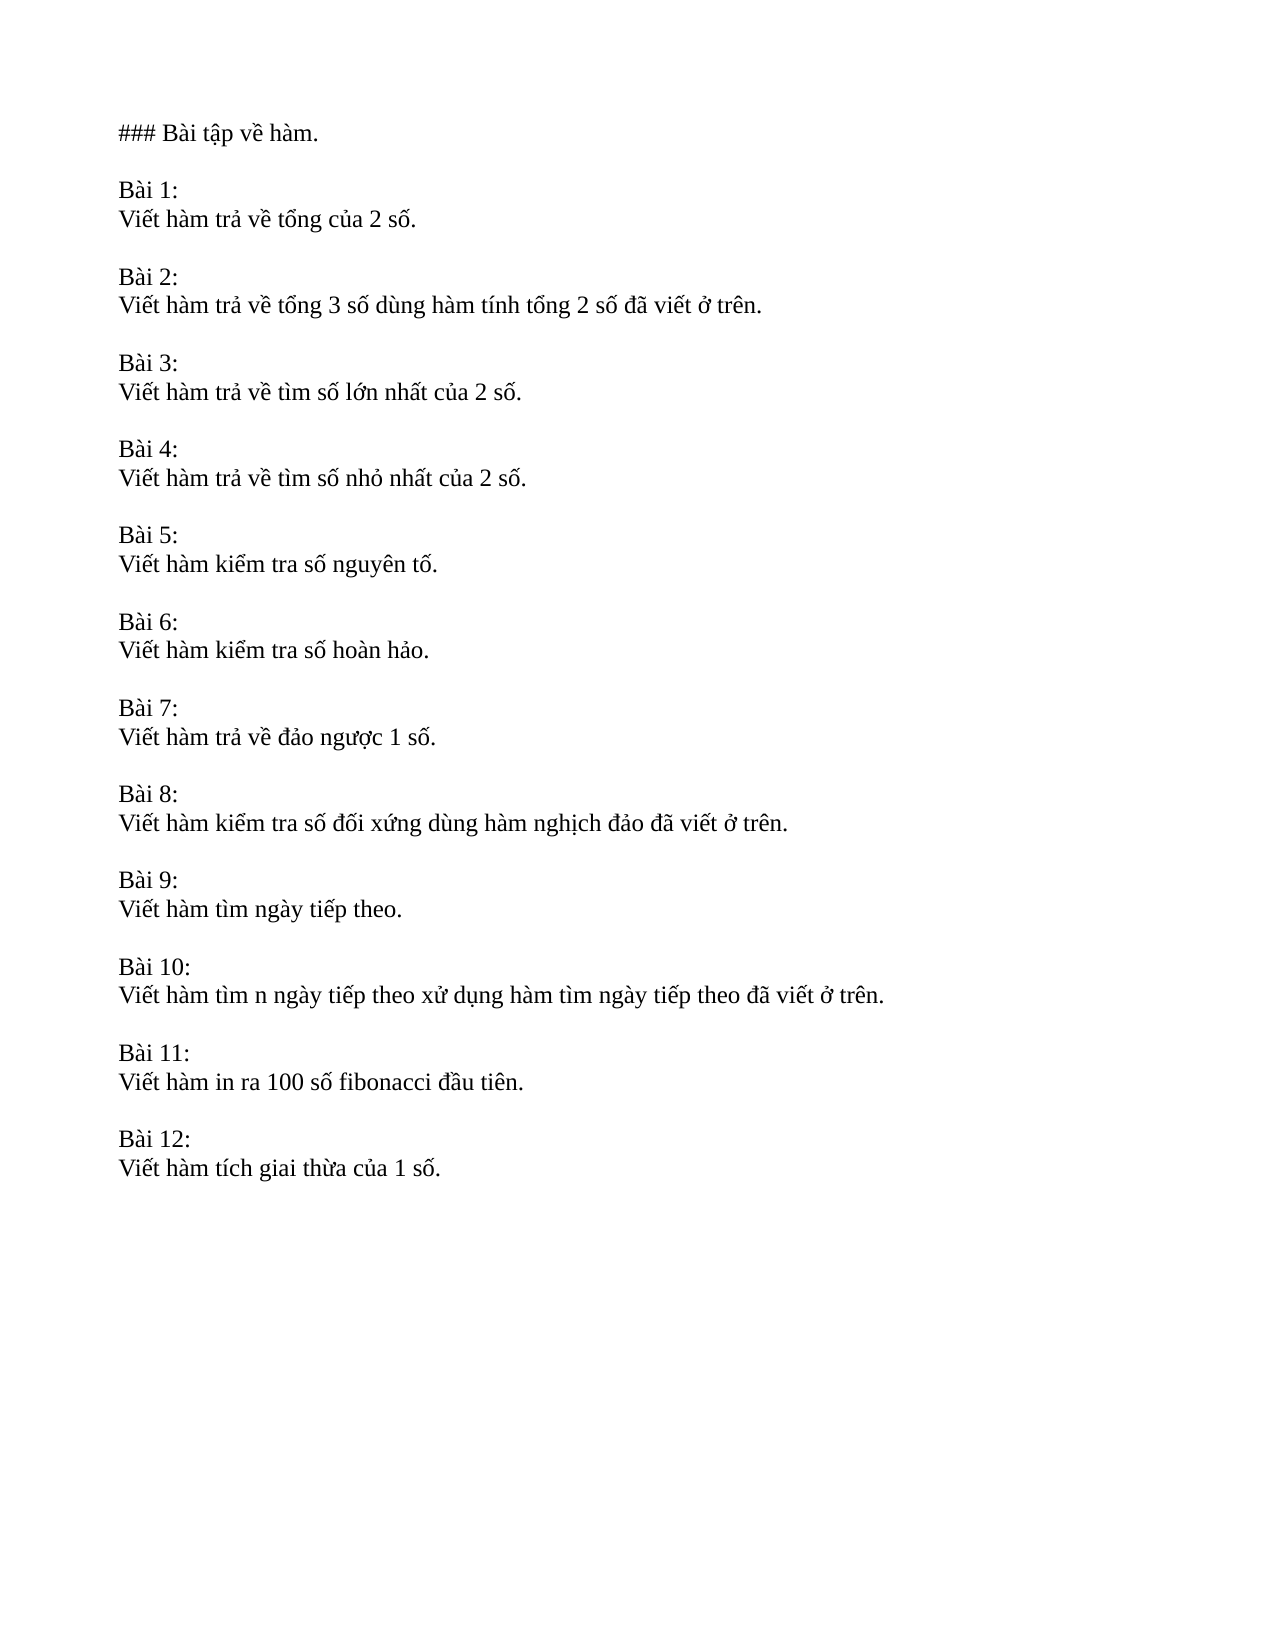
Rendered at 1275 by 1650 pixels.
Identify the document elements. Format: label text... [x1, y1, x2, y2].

text Viết hàm in ra 100 số fibonacci đầu tiên. [118, 1067, 1157, 1096]
text Bài 3: [118, 348, 1157, 377]
text Viết hàm kiểm tra số đối xứng dùng hàm nghịch đảo đã viết ở trên. [118, 808, 1157, 837]
text Viết hàm tìm ngày tiếp theo. [118, 894, 1157, 923]
text Viết hàm trả về tổng của 2 số. [118, 204, 1157, 233]
text Bài 1: [118, 176, 1157, 204]
text Viết hàm trả về tổng 3 số dùng hàm tính tổng 2 số đã viết ở trên. [118, 291, 1157, 319]
text Viết hàm trả về tìm số lớn nhất của 2 số. [118, 377, 1157, 406]
text Bài 8: [118, 779, 1157, 808]
text Bài 9: [118, 866, 1157, 894]
text Bài 11: [118, 1038, 1157, 1067]
text Bài 7: [118, 693, 1157, 722]
text Viết hàm tích giai thừa của 1 số. [118, 1153, 1157, 1182]
text Bài 6: [118, 607, 1157, 636]
text Viết hàm kiểm tra số hoàn hảo. [118, 636, 1157, 664]
text Viết hàm trả về đảo ngược 1 số. [118, 722, 1157, 751]
text Viết hàm trả về tìm số nhỏ nhất của 2 số. [118, 463, 1157, 492]
text Bài 12: [118, 1124, 1157, 1153]
text Bài 5: [118, 521, 1157, 549]
text Bài 10: [118, 952, 1157, 981]
text Bài 4: [118, 434, 1157, 463]
text Bài 2: [118, 262, 1157, 291]
text Viết hàm tìm n ngày tiếp theo xử dụng hàm tìm ngày tiếp theo đã viết ở trên. [118, 981, 1157, 1009]
text Viết hàm kiểm tra số nguyên tố. [118, 549, 1157, 578]
text ### Bài tập về hàm. [118, 118, 1157, 147]
